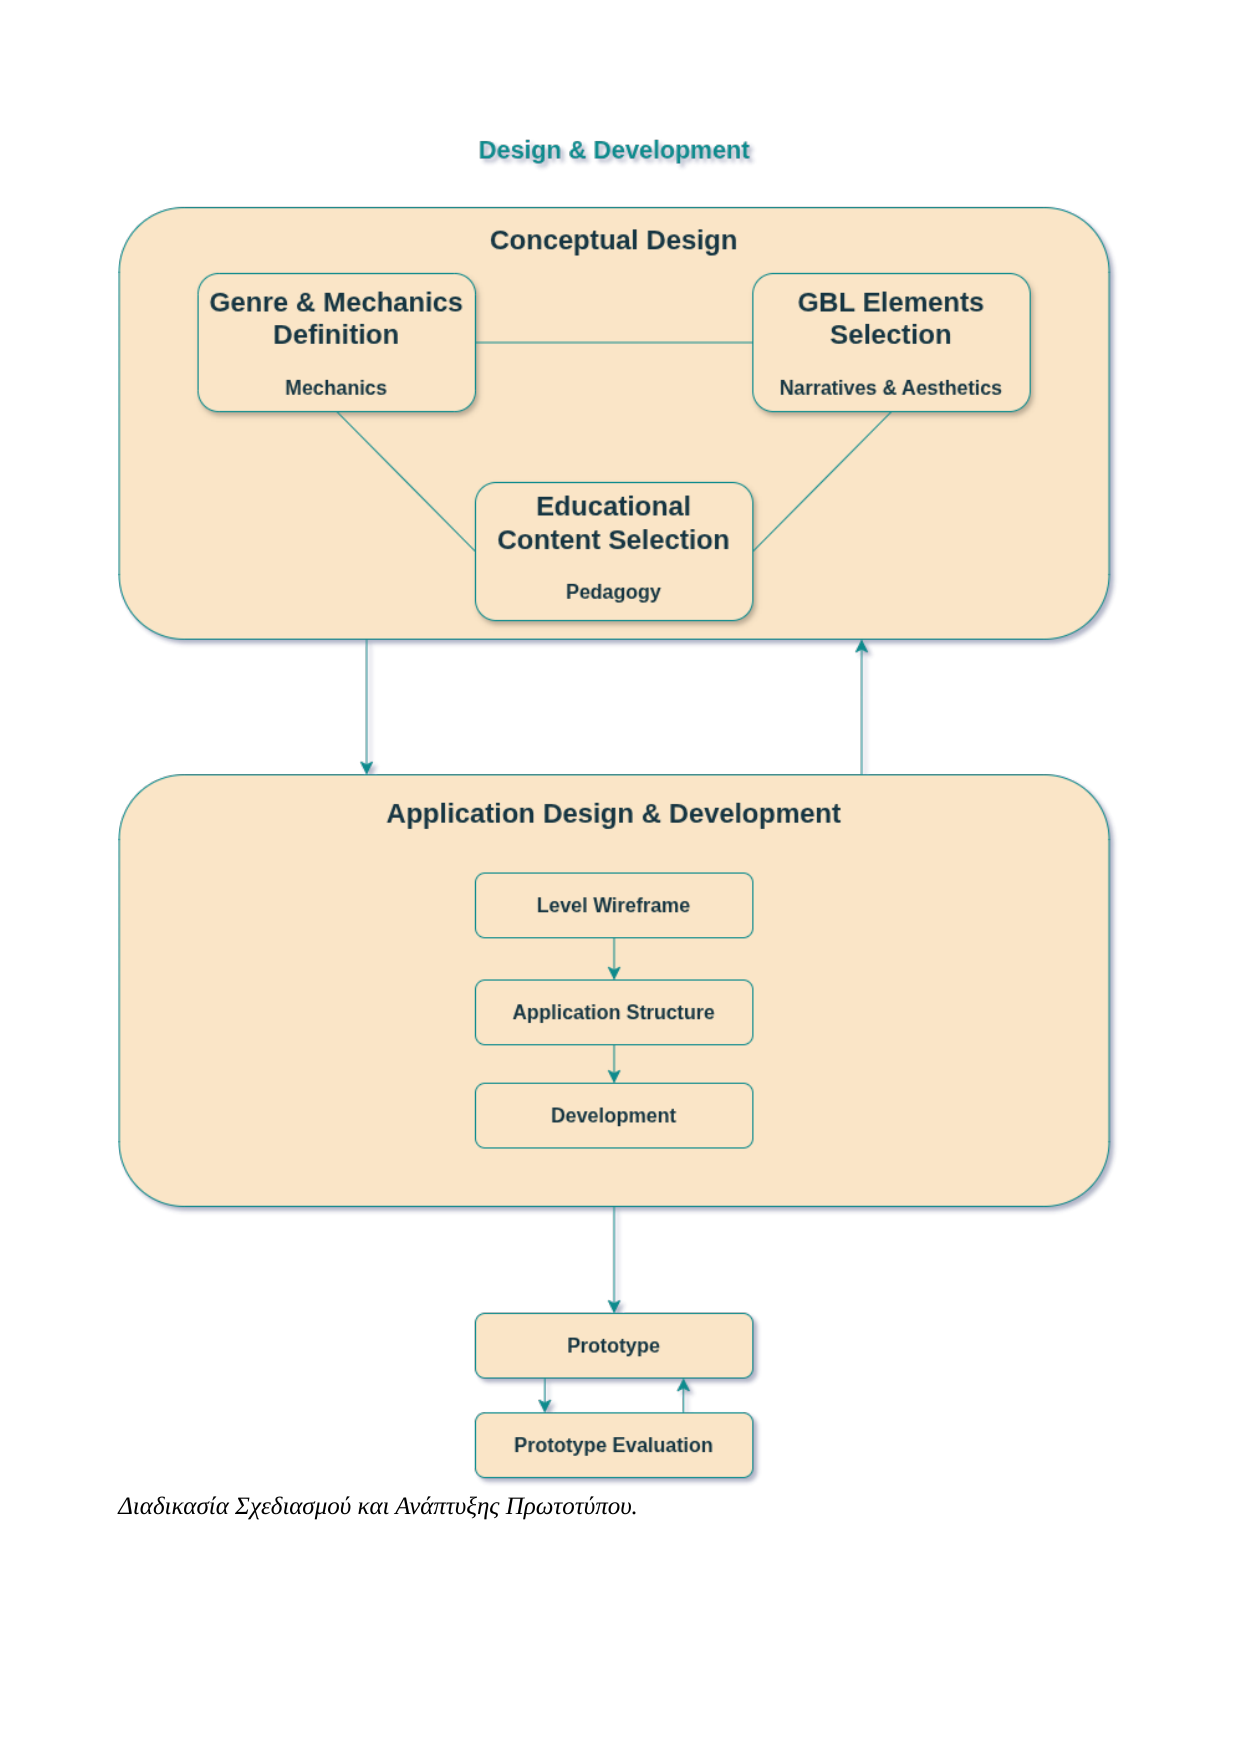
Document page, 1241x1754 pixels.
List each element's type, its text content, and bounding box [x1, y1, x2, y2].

text Διαδικασία Σχεδιασμού και Ανάπτυξης Πρωτοτύπου. [118, 1492, 1122, 1520]
picture [118, 130, 1123, 1492]
